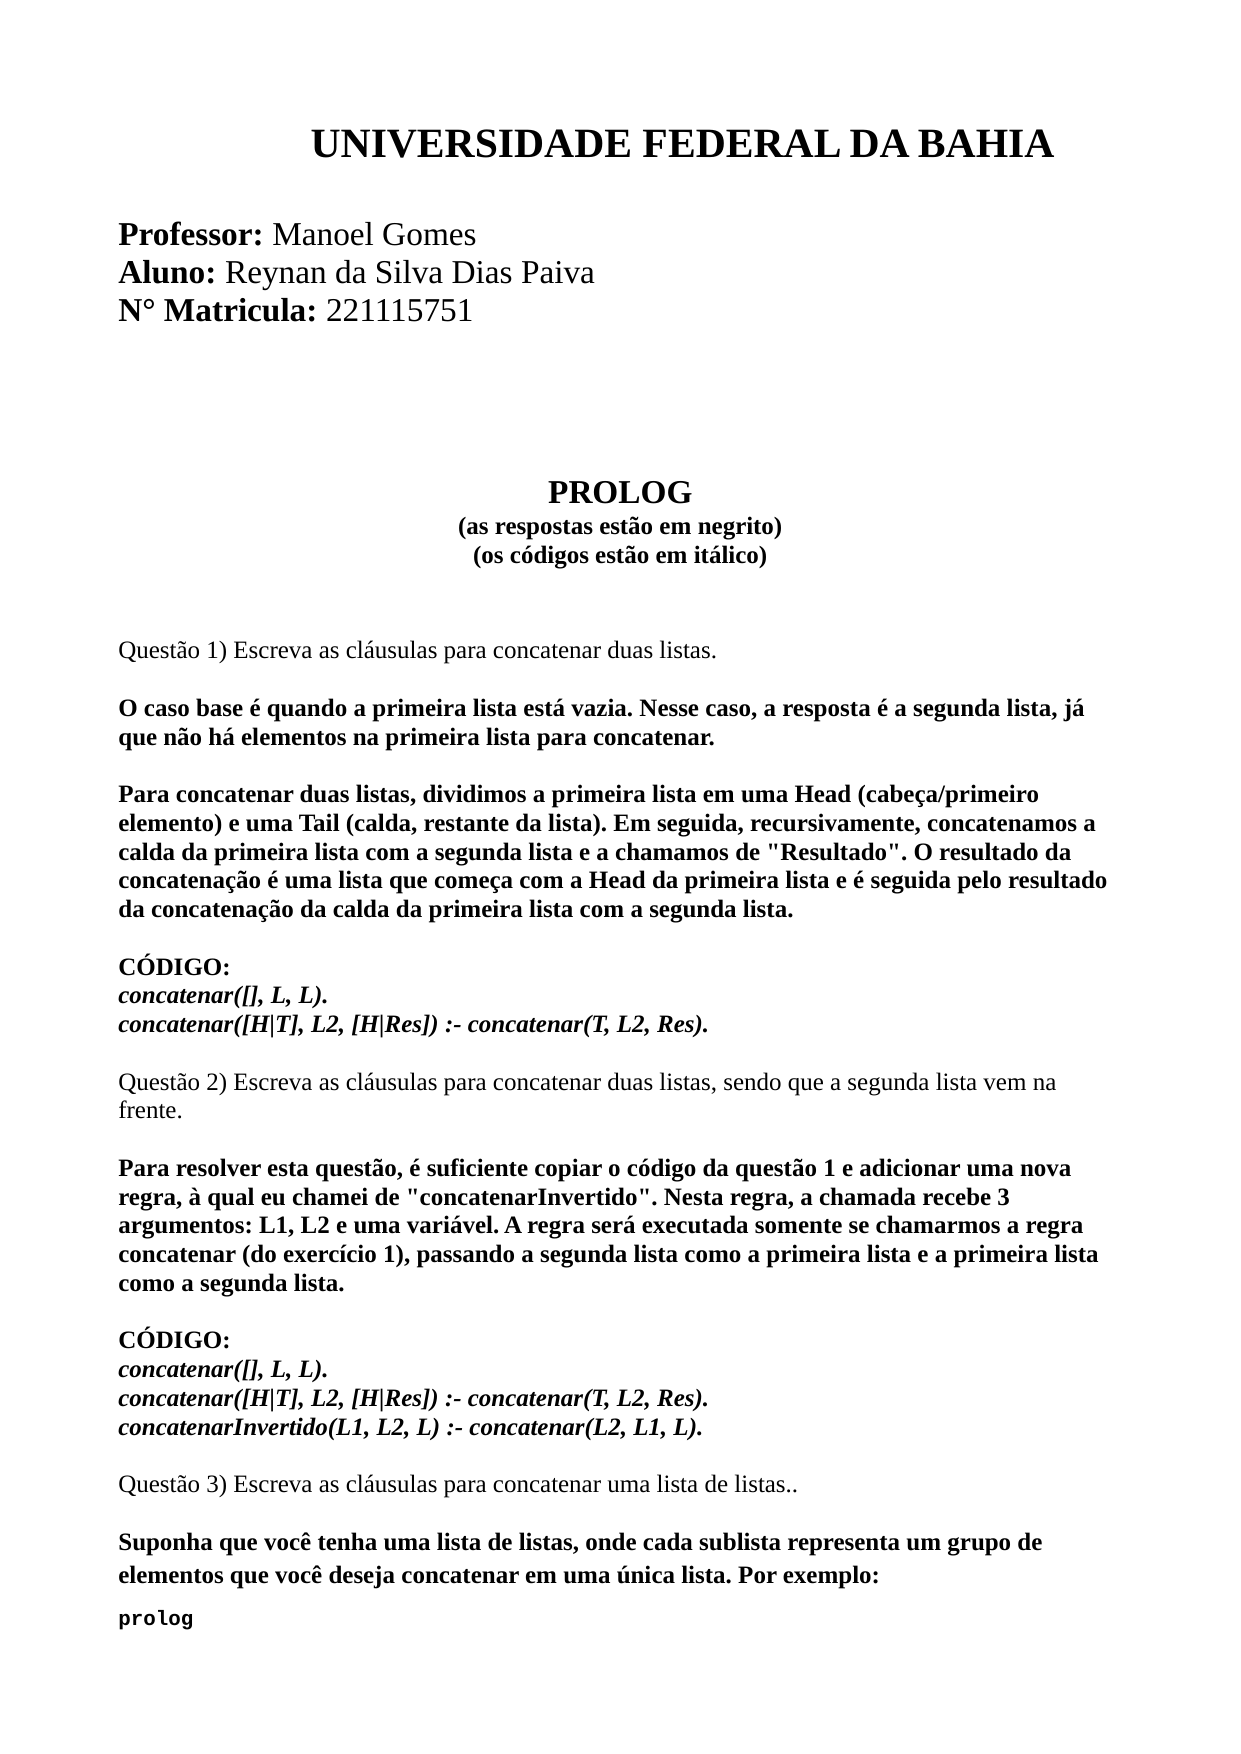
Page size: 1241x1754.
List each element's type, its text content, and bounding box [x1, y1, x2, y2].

text Para resolver esta questão, é suficiente copiar o código da questão 1 e adicionar uma nova regra, à qual eu chamei de "concatenarInvertido". Nesta regra, a chamada recebe 3 argumentos: L1, L2 e uma variável. A regra será executada somente se chamarmos a regra concatenar (do exercício 1), passando a segunda lista como a primeira lista e a primeira lista como a segunda lista. [118, 1153, 1122, 1326]
text N° Matricula: 221115751 [118, 291, 1122, 329]
text Para concatenar duas listas, dividimos a primeira lista em uma Head (cabeça/primeiro elemento) e uma Tail (calda, restante da lista). Em seguida, recursivamente, concatenamos a calda da primeira lista com a segunda lista e a chamamos de "Resultado". O resultado da concatenação é uma lista que começa com a Head da primeira lista e é seguida pelo resultado da concatenação da calda da primeira lista com a segunda lista. [118, 779, 1122, 923]
text (os códigos estão em itálico) [118, 540, 1122, 568]
text Questão 3) Escreva as cláusulas para concatenar uma lista de listas.. [118, 1469, 1122, 1498]
text Aluno: Reynan da Silva Dias Paiva [118, 252, 1122, 291]
text CÓDIGO: [118, 1326, 1122, 1354]
text Questão 2) Escreva as cláusulas para concatenar duas listas, sendo que a segunda lista vem na frente. [118, 1067, 1122, 1124]
text CÓDIGO: [118, 952, 1122, 981]
text (as respostas estão em negrito) [118, 511, 1122, 540]
text UNIVERSIDADE FEDERAL DA BAHIA [118, 118, 1122, 166]
text PROLOG [118, 473, 1122, 511]
text concatenarInvertido(L1, L2, L) :- concatenar(L2, L1, L). [118, 1412, 1122, 1441]
text concatenar([H|T], L2, [H|Res]) :- concatenar(T, L2, Res). [118, 1009, 1122, 1038]
text concatenar([H|T], L2, [H|Res]) :- concatenar(T, L2, Res). [118, 1383, 1122, 1412]
text Professor: Manoel Gomes [118, 214, 1122, 252]
text O caso base é quando a primeira lista está vazia. Nesse caso, a resposta é a segunda lista, já que não há elementos na primeira lista para concatenar. [118, 693, 1122, 751]
text concatenar([], L, L). [118, 981, 1122, 1009]
text prolog [118, 1607, 1122, 1631]
text Questão 1) Escreva as cláusulas para concatenar duas listas. [118, 636, 1122, 664]
text Suponha que você tenha uma lista de listas, onde cada sublista representa um grupo de elementos que você deseja concatenar em uma única lista. Por exemplo: [118, 1527, 1122, 1589]
text concatenar([], L, L). [118, 1354, 1122, 1383]
